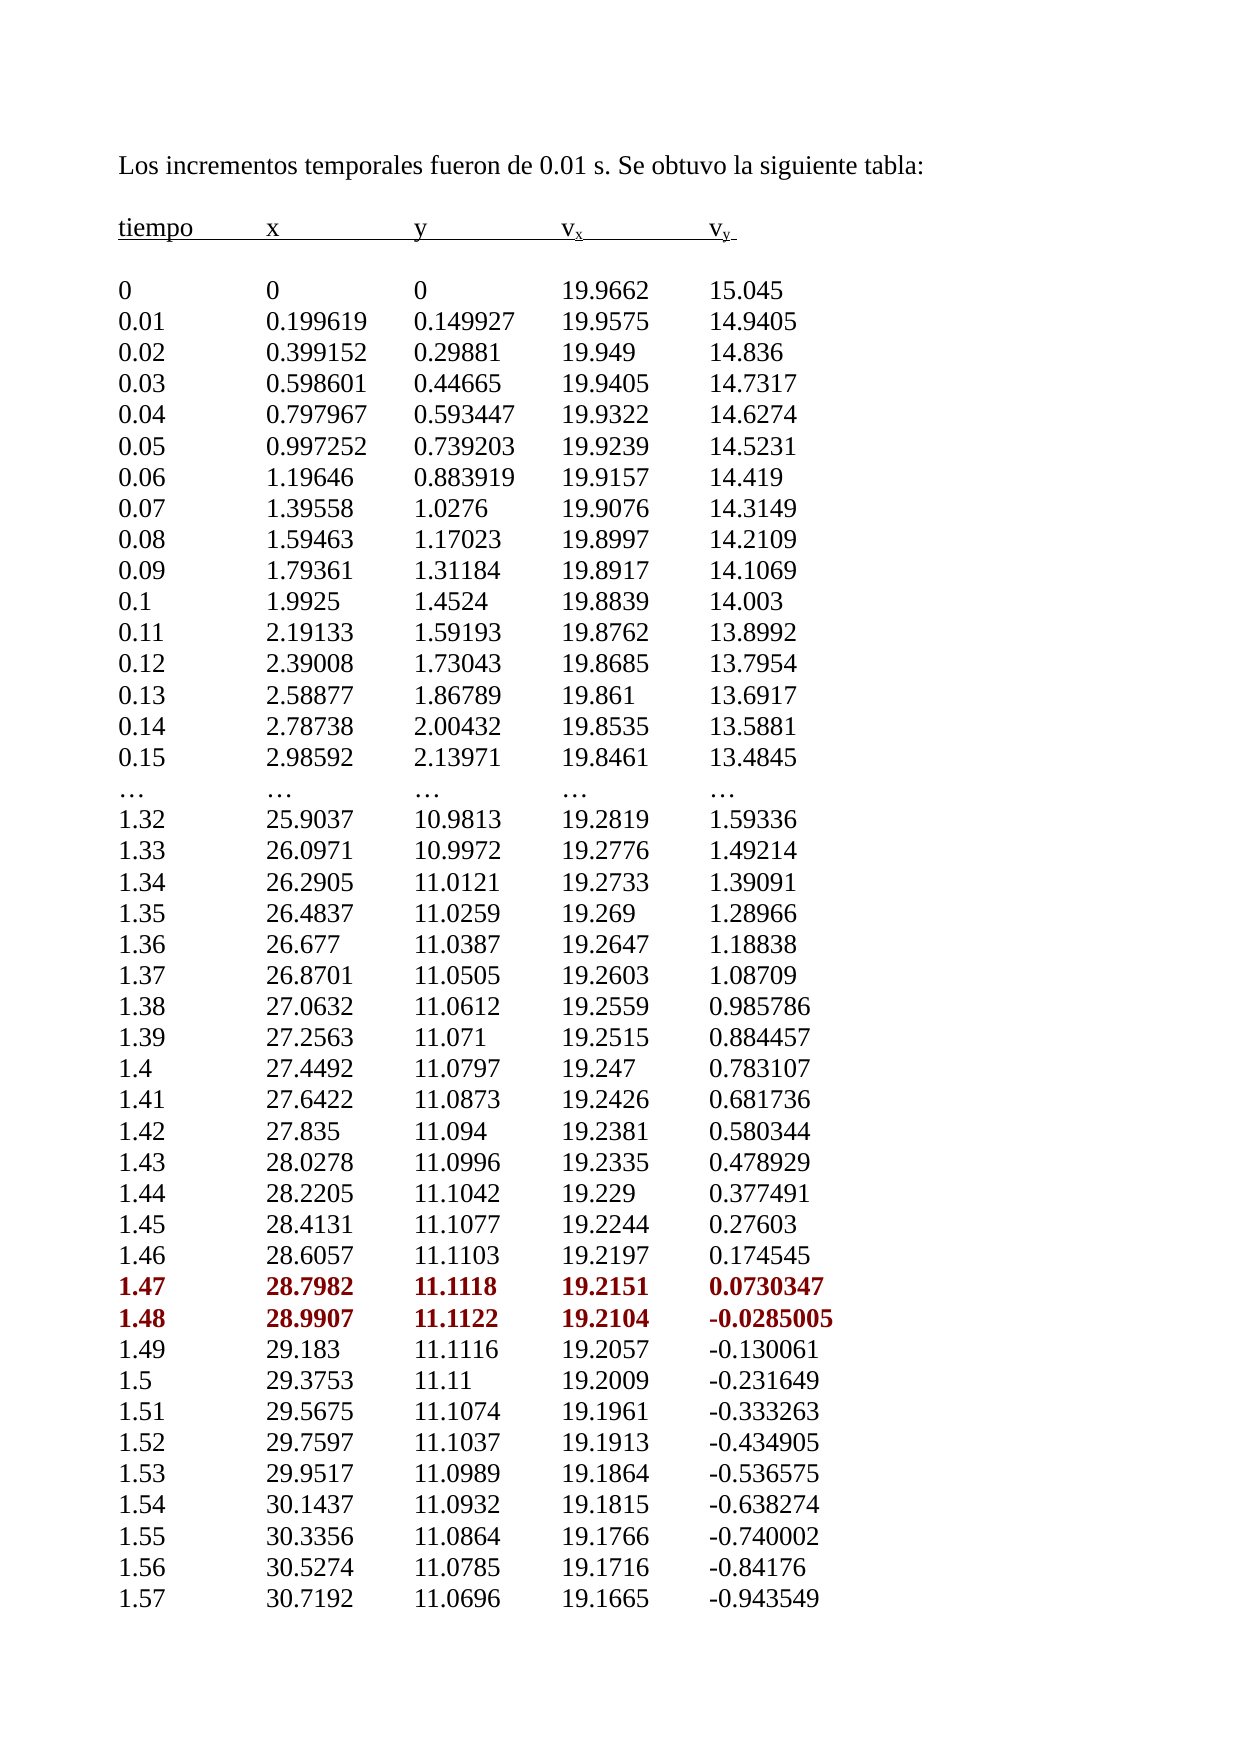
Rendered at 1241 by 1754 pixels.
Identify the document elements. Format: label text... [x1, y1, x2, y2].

text tiempo x y vx vy [118, 212, 1122, 243]
text 0.11 2.19133 1.59193 19.8762 13.8992 [118, 616, 1122, 648]
text 0.03 0.598601 0.44665 19.9405 14.7317 [118, 367, 1122, 398]
text 1.45 28.4131 11.1077 19.2244 0.27603 [118, 1208, 1122, 1239]
text 0.15 2.98592 2.13971 19.8461 13.4845 [118, 741, 1122, 772]
text 1.41 27.6422 11.0873 19.2426 0.681736 [118, 1084, 1122, 1115]
text 1.53 29.9517 11.0989 19.1864 -0.536575 [118, 1457, 1122, 1488]
text 1.49 29.183 11.1116 19.2057 -0.130061 [118, 1333, 1122, 1364]
text 0.05 0.997252 0.739203 19.9239 14.5231 [118, 429, 1122, 461]
text 1.57 30.7192 11.0696 19.1665 -0.943549 [118, 1582, 1122, 1613]
text 1.52 29.7597 11.1037 19.1913 -0.434905 [118, 1426, 1122, 1457]
text 0.07 1.39558 1.0276 19.9076 14.3149 [118, 492, 1122, 523]
text 1.37 26.8701 11.0505 19.2603 1.08709 [118, 959, 1122, 990]
text 1.48 28.9907 11.1122 19.2104 -0.0285005 [118, 1302, 1122, 1333]
text 1.32 25.9037 10.9813 19.2819 1.59336 [118, 803, 1122, 834]
text 1.55 30.3356 11.0864 19.1766 -0.740002 [118, 1520, 1122, 1551]
text 1.5 29.3753 11.11 19.2009 -0.231649 [118, 1364, 1122, 1395]
text 0 0 0 19.9662 15.045 [118, 274, 1122, 305]
text 1.56 30.5274 11.0785 19.1716 -0.84176 [118, 1551, 1122, 1582]
text 1.33 26.0971 10.9972 19.2776 1.49214 [118, 834, 1122, 866]
text 1.34 26.2905 11.0121 19.2733 1.39091 [118, 866, 1122, 897]
text 1.43 28.0278 11.0996 19.2335 0.478929 [118, 1146, 1122, 1177]
text 1.35 26.4837 11.0259 19.269 1.28966 [118, 897, 1122, 928]
text … … … … … [118, 772, 1122, 803]
text 1.4 27.4492 11.0797 19.247 0.783107 [118, 1052, 1122, 1084]
text 1.46 28.6057 11.1103 19.2197 0.174545 [118, 1239, 1122, 1271]
text 0.08 1.59463 1.17023 19.8997 14.2109 [118, 523, 1122, 554]
text Los incrementos temporales fueron de 0.01 s. Se obtuvo la siguiente tabla: [118, 149, 1122, 212]
text 1.42 27.835 11.094 19.2381 0.580344 [118, 1115, 1122, 1146]
text 0.14 2.78738 2.00432 19.8535 13.5881 [118, 710, 1122, 741]
text 1.38 27.0632 11.0612 19.2559 0.985786 [118, 990, 1122, 1021]
text 0.13 2.58877 1.86789 19.861 13.6917 [118, 679, 1122, 710]
text 1.51 29.5675 11.1074 19.1961 -0.333263 [118, 1395, 1122, 1426]
text 0.01 0.199619 0.149927 19.9575 14.9405 [118, 305, 1122, 336]
text 0.04 0.797967 0.593447 19.9322 14.6274 [118, 398, 1122, 429]
text 0.12 2.39008 1.73043 19.8685 13.7954 [118, 648, 1122, 679]
text 0.02 0.399152 0.29881 19.949 14.836 [118, 336, 1122, 367]
text 1.47 28.7982 11.1118 19.2151 0.0730347 [118, 1271, 1122, 1302]
text 1.36 26.677 11.0387 19.2647 1.18838 [118, 928, 1122, 959]
text 1.44 28.2205 11.1042 19.229 0.377491 [118, 1177, 1122, 1208]
text 0.1 1.9925 1.4524 19.8839 14.003 [118, 585, 1122, 616]
text 0.06 1.19646 0.883919 19.9157 14.419 [118, 461, 1122, 492]
text 1.54 30.1437 11.0932 19.1815 -0.638274 [118, 1488, 1122, 1520]
text 0.09 1.79361 1.31184 19.8917 14.1069 [118, 554, 1122, 585]
text 1.39 27.2563 11.071 19.2515 0.884457 [118, 1021, 1122, 1052]
